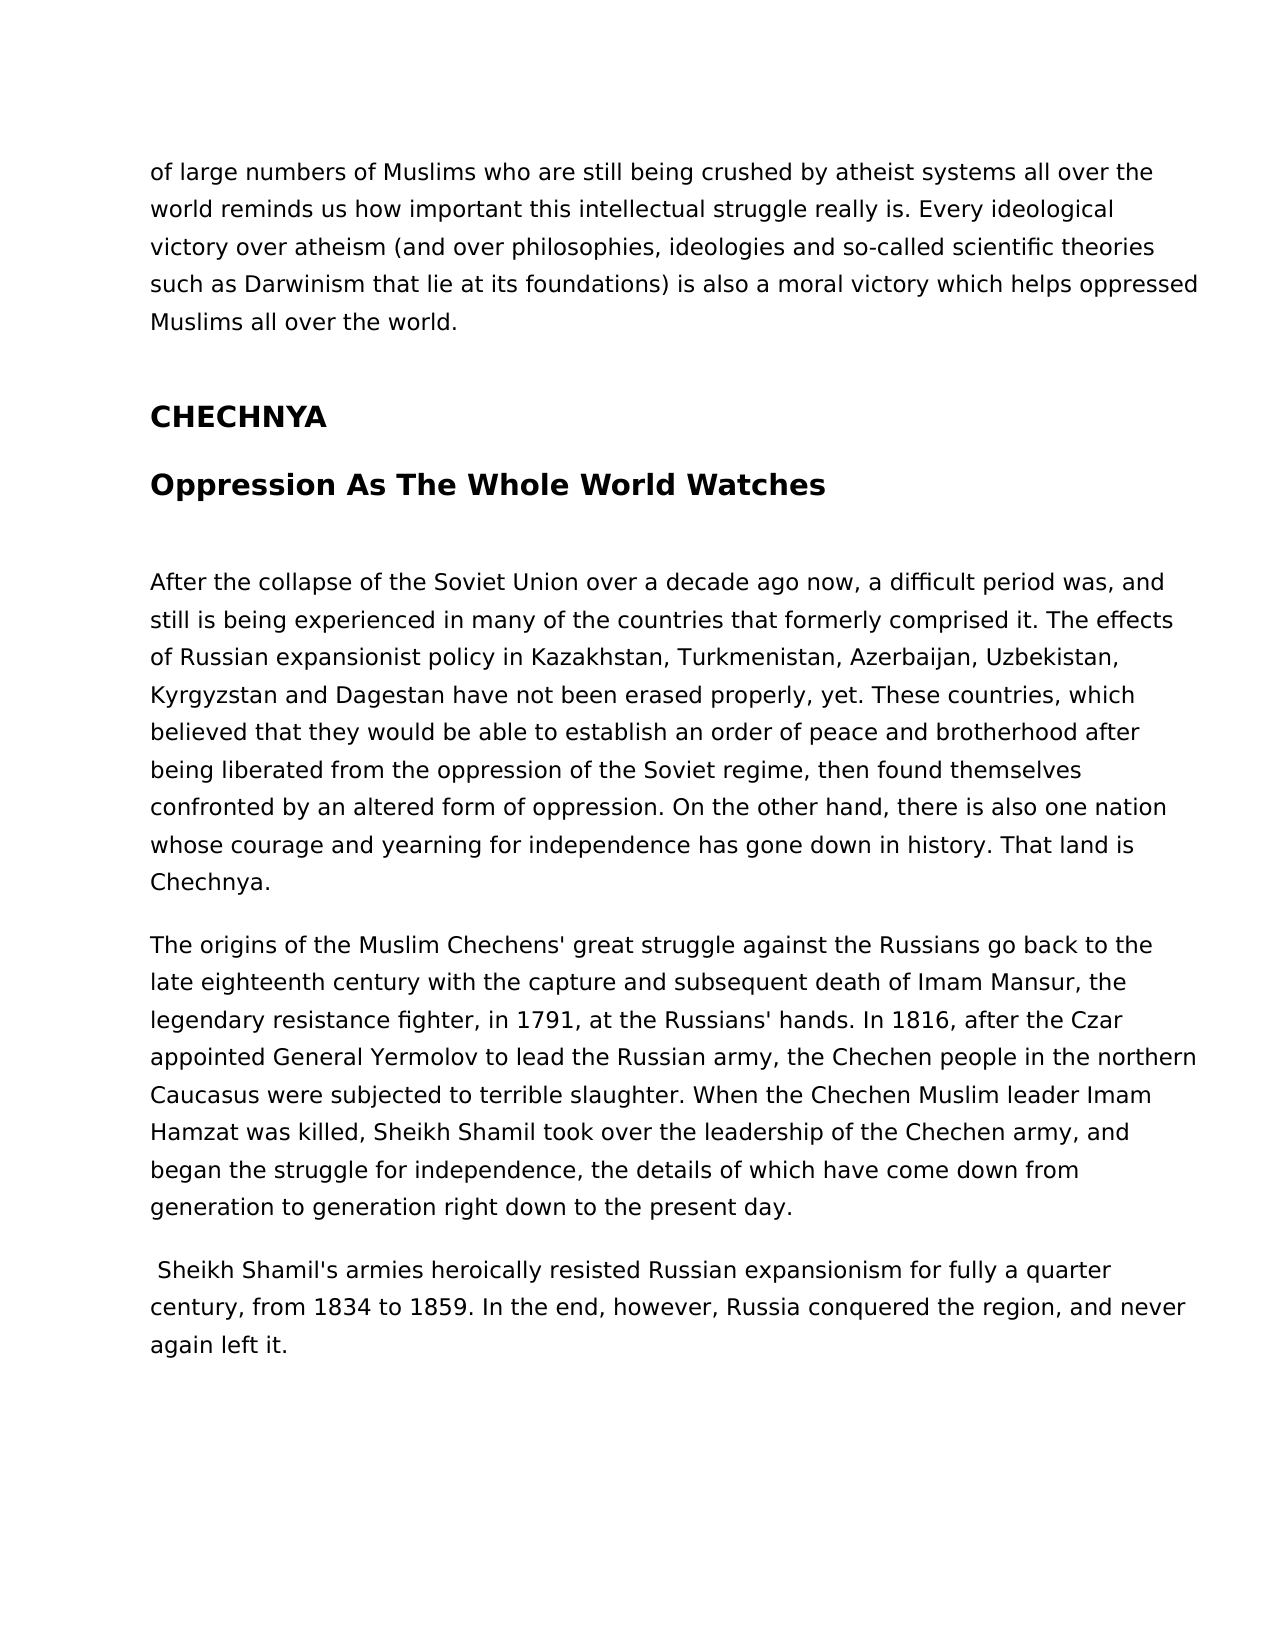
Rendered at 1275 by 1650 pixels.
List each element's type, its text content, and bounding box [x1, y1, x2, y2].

subtitle CHECHNYA Oppression As The Whole World Watches [150, 400, 1200, 502]
text Sheikh Shamil's armies heroically resisted Russian expansionism for fully a quarter century, from 1834 to 1859. In the end, however, Russia conquered the region, and never again left it. [150, 1248, 1200, 1361]
text of large numbers of Muslims who are still being crushed by atheist systems all over the world reminds us how important this intellectual struggle really is. Every ideological victory over atheism (and over philosophies, ideologies and so-called scientific theories such as Darwinism that lie at its foundations) is also a moral victory which helps oppressed Muslims all over the world. [150, 150, 1200, 337]
text The origins of the Muslim Chechens' great struggle against the Russians go back to the late eighteenth century with the capture and subsequent death of Imam Mansur, the legendary resistance fighter, in 1791, at the Russians' hands. In 1816, after the Czar appointed General Yermolov to lead the Russian army, the Chechen people in the northern Caucasus were subjected to terrible slaughter. When the Chechen Muslim leader Imam Hamzat was killed, Sheikh Shamil took over the leadership of the Chechen army, and began the struggle for independence, the details of which have come down from generation to generation right down to the present day. [150, 923, 1200, 1223]
text After the collapse of the Soviet Union over a decade ago now, a difficult period was, and still is being experienced in many of the countries that formerly comprised it. The effects of Russian expansionist policy in Kazakhstan, Turkmenistan, Azerbaijan, Uzbekistan, Kyrgyzstan and Dagestan have not been erased properly, yet. These countries, which believed that they would be able to establish an order of peace and brotherhood after being liberated from the oppression of the Soviet regime, then found themselves confronted by an altered form of oppression. On the other hand, there is also one nation whose courage and yearning for independence has gone down in history. That land is Chechnya. [150, 561, 1200, 898]
